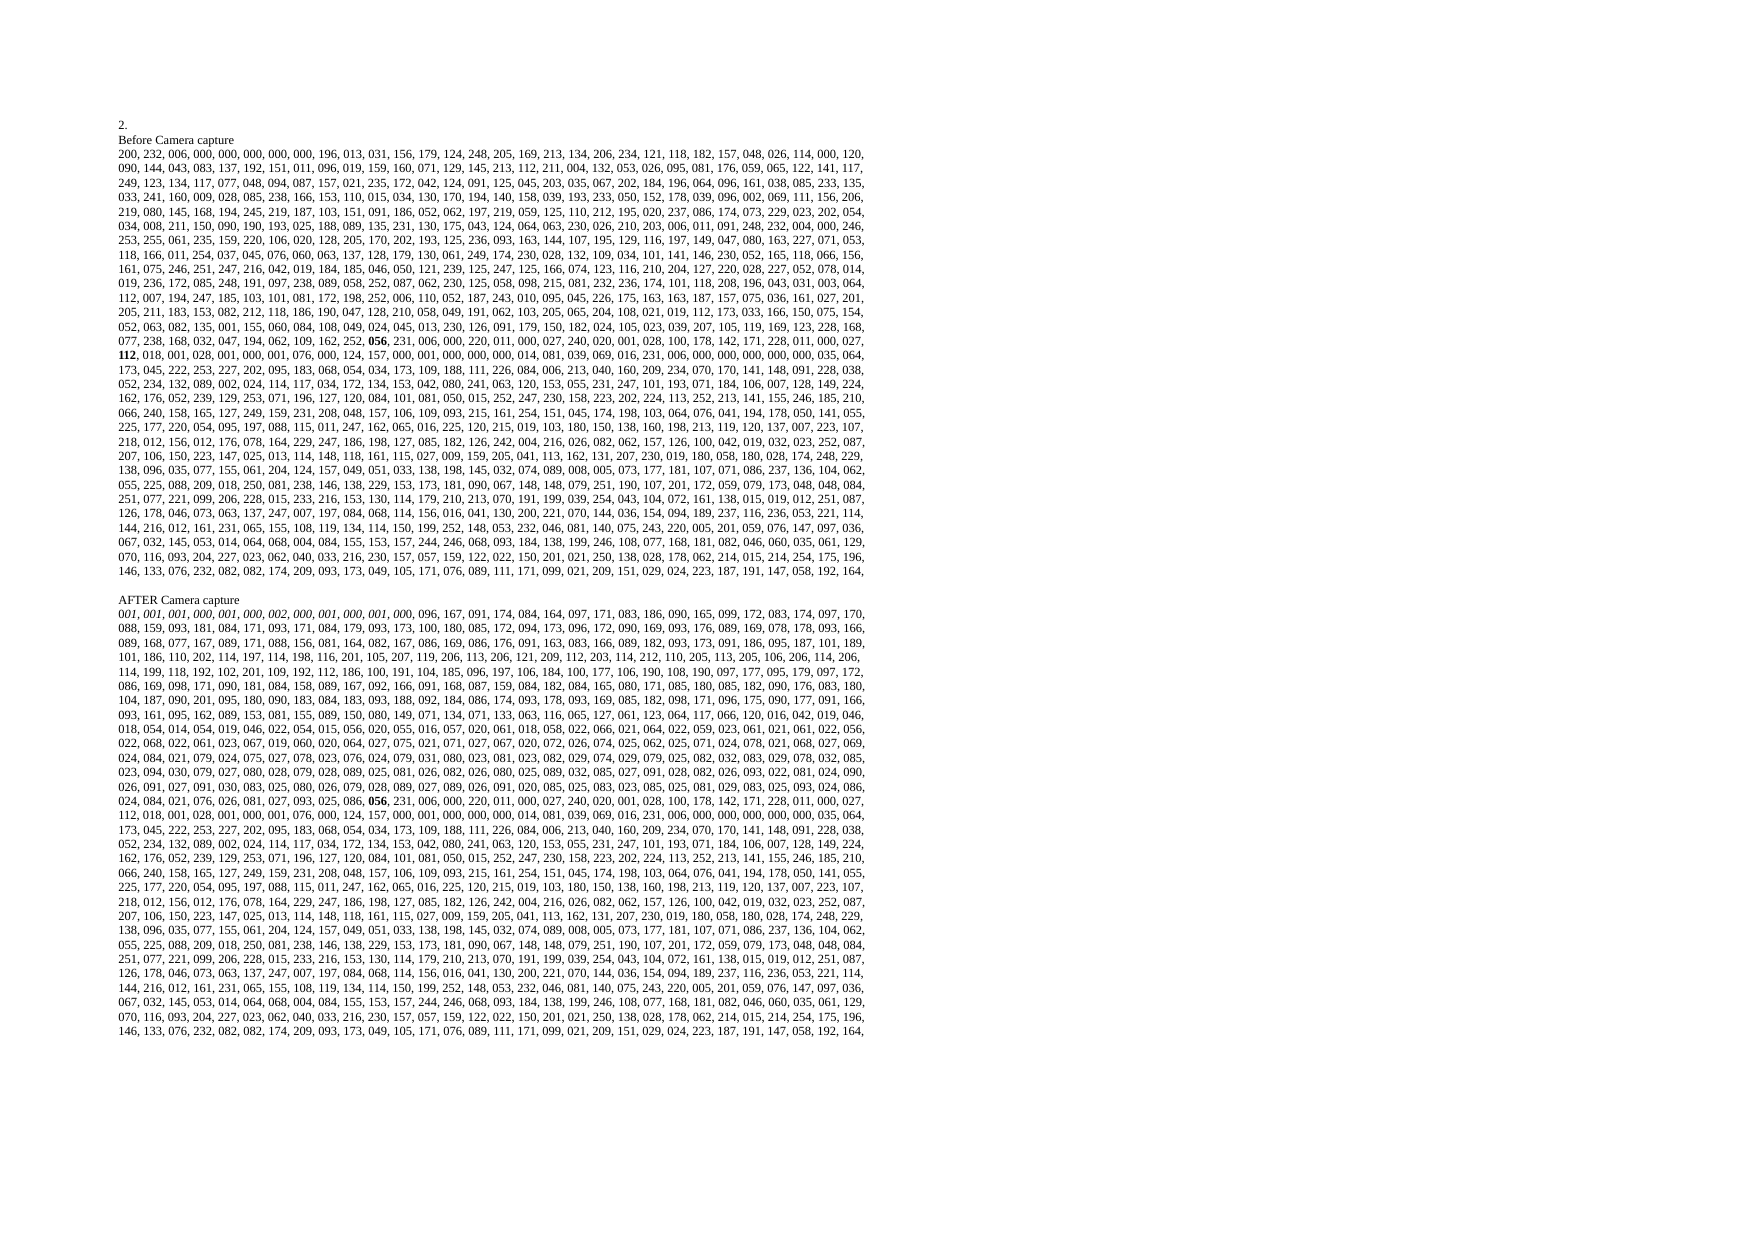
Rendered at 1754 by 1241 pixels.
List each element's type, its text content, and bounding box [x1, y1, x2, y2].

text 2. [118, 118, 1635, 132]
text 088, 159, 093, 181, 084, 171, 093, 171, 084, 179, 093, 173, 100, 180, 085, 172, 094, 173, 096, 172, 090, 169, 093, 176, 089, 169, 078, 178, 093, 166, [118, 621, 1635, 636]
text 200, 232, 006, 000, 000, 000, 000, 000, 196, 013, 031, 156, 179, 124, 248, 205, 169, 213, 134, 206, 234, 121, 118, 182, 157, 048, 026, 114, 000, 120, [118, 147, 1635, 161]
text 251, 077, 221, 099, 206, 228, 015, 233, 216, 153, 130, 114, 179, 210, 213, 070, 191, 199, 039, 254, 043, 104, 072, 161, 138, 015, 019, 012, 251, 087, [118, 492, 1635, 506]
text 126, 178, 046, 073, 063, 137, 247, 007, 197, 084, 068, 114, 156, 016, 041, 130, 200, 221, 070, 144, 036, 154, 094, 189, 237, 116, 236, 053, 221, 114, [118, 506, 1635, 521]
text 126, 178, 046, 073, 063, 137, 247, 007, 197, 084, 068, 114, 156, 016, 041, 130, 200, 221, 070, 144, 036, 154, 094, 189, 237, 116, 236, 053, 221, 114, [118, 966, 1635, 981]
text 205, 211, 183, 153, 082, 212, 118, 186, 190, 047, 128, 210, 058, 049, 191, 062, 103, 205, 065, 204, 108, 021, 019, 112, 173, 033, 166, 150, 075, 154, [118, 305, 1635, 319]
text 146, 133, 076, 232, 082, 082, 174, 209, 093, 173, 049, 105, 171, 076, 089, 111, 171, 099, 021, 209, 151, 029, 024, 223, 187, 191, 147, 058, 192, 164, [118, 564, 1635, 578]
text 090, 144, 043, 083, 137, 192, 151, 011, 096, 019, 159, 160, 071, 129, 145, 213, 112, 211, 004, 132, 053, 026, 095, 081, 176, 059, 065, 122, 141, 117, [118, 161, 1635, 176]
text 253, 255, 061, 235, 159, 220, 106, 020, 128, 205, 170, 202, 193, 125, 236, 093, 163, 144, 107, 195, 129, 116, 197, 149, 047, 080, 163, 227, 071, 053, [118, 233, 1635, 247]
text 019, 236, 172, 085, 248, 191, 097, 238, 089, 058, 252, 087, 062, 230, 125, 058, 098, 215, 081, 232, 236, 174, 101, 118, 208, 196, 043, 031, 003, 064, [118, 276, 1635, 291]
text 112, 018, 001, 028, 001, 000, 001, 076, 000, 124, 157, 000, 001, 000, 000, 000, 014, 081, 039, 069, 016, 231, 006, 000, 000, 000, 000, 000, 035, 064, [118, 348, 1635, 362]
text 055, 225, 088, 209, 018, 250, 081, 238, 146, 138, 229, 153, 173, 181, 090, 067, 148, 148, 079, 251, 190, 107, 201, 172, 059, 079, 173, 048, 048, 084, [118, 937, 1635, 952]
text 026, 091, 027, 091, 030, 083, 025, 080, 026, 079, 028, 089, 027, 089, 026, 091, 020, 085, 025, 083, 023, 085, 025, 081, 029, 083, 025, 093, 024, 086, [118, 779, 1635, 794]
text 225, 177, 220, 054, 095, 197, 088, 115, 011, 247, 162, 065, 016, 225, 120, 215, 019, 103, 180, 150, 138, 160, 198, 213, 119, 120, 137, 007, 223, 107, [118, 880, 1635, 894]
text 104, 187, 090, 201, 095, 180, 090, 183, 084, 183, 093, 188, 092, 184, 086, 174, 093, 178, 093, 169, 085, 182, 098, 171, 096, 175, 090, 177, 091, 166, [118, 693, 1635, 707]
text 219, 080, 145, 168, 194, 245, 219, 187, 103, 151, 091, 186, 052, 062, 197, 219, 059, 125, 110, 212, 195, 020, 237, 086, 174, 073, 229, 023, 202, 054, [118, 204, 1635, 219]
text 162, 176, 052, 239, 129, 253, 071, 196, 127, 120, 084, 101, 081, 050, 015, 252, 247, 230, 158, 223, 202, 224, 113, 252, 213, 141, 155, 246, 185, 210, [118, 851, 1635, 866]
text 207, 106, 150, 223, 147, 025, 013, 114, 148, 118, 161, 115, 027, 009, 159, 205, 041, 113, 162, 131, 207, 230, 019, 180, 058, 180, 028, 174, 248, 229, [118, 909, 1635, 923]
text 207, 106, 150, 223, 147, 025, 013, 114, 148, 118, 161, 115, 027, 009, 159, 205, 041, 113, 162, 131, 207, 230, 019, 180, 058, 180, 028, 174, 248, 229, [118, 449, 1635, 463]
text 066, 240, 158, 165, 127, 249, 159, 231, 208, 048, 157, 106, 109, 093, 215, 161, 254, 151, 045, 174, 198, 103, 064, 076, 041, 194, 178, 050, 141, 055, [118, 866, 1635, 880]
text 218, 012, 156, 012, 176, 078, 164, 229, 247, 186, 198, 127, 085, 182, 126, 242, 004, 216, 026, 082, 062, 157, 126, 100, 042, 019, 032, 023, 252, 087, [118, 434, 1635, 449]
text 144, 216, 012, 161, 231, 065, 155, 108, 119, 134, 114, 150, 199, 252, 148, 053, 232, 046, 081, 140, 075, 243, 220, 005, 201, 059, 076, 147, 097, 036, [118, 521, 1635, 535]
text 093, 161, 095, 162, 089, 153, 081, 155, 089, 150, 080, 149, 071, 134, 071, 133, 063, 116, 065, 127, 061, 123, 064, 117, 066, 120, 016, 042, 019, 046, [118, 707, 1635, 722]
text 251, 077, 221, 099, 206, 228, 015, 233, 216, 153, 130, 114, 179, 210, 213, 070, 191, 199, 039, 254, 043, 104, 072, 161, 138, 015, 019, 012, 251, 087, [118, 952, 1635, 966]
text 024, 084, 021, 079, 024, 075, 027, 078, 023, 076, 024, 079, 031, 080, 023, 081, 023, 082, 029, 074, 029, 079, 025, 082, 032, 083, 029, 078, 032, 085, [118, 751, 1635, 765]
text 161, 075, 246, 251, 247, 216, 042, 019, 184, 185, 046, 050, 121, 239, 125, 247, 125, 166, 074, 123, 116, 210, 204, 127, 220, 028, 227, 052, 078, 014, [118, 262, 1635, 276]
text 118, 166, 011, 254, 037, 045, 076, 060, 063, 137, 128, 179, 130, 061, 249, 174, 230, 028, 132, 109, 034, 101, 141, 146, 230, 052, 165, 118, 066, 156, [118, 247, 1635, 262]
text 055, 225, 088, 209, 018, 250, 081, 238, 146, 138, 229, 153, 173, 181, 090, 067, 148, 148, 079, 251, 190, 107, 201, 172, 059, 079, 173, 048, 048, 084, [118, 477, 1635, 492]
text 033, 241, 160, 009, 028, 085, 238, 166, 153, 110, 015, 034, 130, 170, 194, 140, 158, 039, 193, 233, 050, 152, 178, 039, 096, 002, 069, 111, 156, 206, [118, 190, 1635, 204]
text 034, 008, 211, 150, 090, 190, 193, 025, 188, 089, 135, 231, 130, 175, 043, 124, 064, 063, 230, 026, 210, 203, 006, 011, 091, 248, 232, 004, 000, 246, [118, 219, 1635, 233]
text 112, 007, 194, 247, 185, 103, 101, 081, 172, 198, 252, 006, 110, 052, 187, 243, 010, 095, 045, 226, 175, 163, 163, 187, 157, 075, 036, 161, 027, 201, [118, 291, 1635, 305]
text 173, 045, 222, 253, 227, 202, 095, 183, 068, 054, 034, 173, 109, 188, 111, 226, 084, 006, 213, 040, 160, 209, 234, 070, 170, 141, 148, 091, 228, 038, [118, 822, 1635, 837]
text 077, 238, 168, 032, 047, 194, 062, 109, 162, 252, 056, 231, 006, 000, 220, 011, 000, 027, 240, 020, 001, 028, 100, 178, 142, 171, 228, 011, 000, 027, [118, 334, 1635, 348]
text 070, 116, 093, 204, 227, 023, 062, 040, 033, 216, 230, 157, 057, 159, 122, 022, 150, 201, 021, 250, 138, 028, 178, 062, 214, 015, 214, 254, 175, 196, [118, 1009, 1635, 1024]
text 162, 176, 052, 239, 129, 253, 071, 196, 127, 120, 084, 101, 081, 050, 015, 252, 247, 230, 158, 223, 202, 224, 113, 252, 213, 141, 155, 246, 185, 210, [118, 391, 1635, 406]
text 052, 063, 082, 135, 001, 155, 060, 084, 108, 049, 024, 045, 013, 230, 126, 091, 179, 150, 182, 024, 105, 023, 039, 207, 105, 119, 169, 123, 228, 168, [118, 319, 1635, 334]
text 138, 096, 035, 077, 155, 061, 204, 124, 157, 049, 051, 033, 138, 198, 145, 032, 074, 089, 008, 005, 073, 177, 181, 107, 071, 086, 237, 136, 104, 062, [118, 463, 1635, 477]
text 022, 068, 022, 061, 023, 067, 019, 060, 020, 064, 027, 075, 021, 071, 027, 067, 020, 072, 026, 074, 025, 062, 025, 071, 024, 078, 021, 068, 027, 069, [118, 736, 1635, 751]
text 146, 133, 076, 232, 082, 082, 174, 209, 093, 173, 049, 105, 171, 076, 089, 111, 171, 099, 021, 209, 151, 029, 024, 223, 187, 191, 147, 058, 192, 164, [118, 1024, 1635, 1038]
text 018, 054, 014, 054, 019, 046, 022, 054, 015, 056, 020, 055, 016, 057, 020, 061, 018, 058, 022, 066, 021, 064, 022, 059, 023, 061, 021, 061, 022, 056, [118, 722, 1635, 736]
text 173, 045, 222, 253, 227, 202, 095, 183, 068, 054, 034, 173, 109, 188, 111, 226, 084, 006, 213, 040, 160, 209, 234, 070, 170, 141, 148, 091, 228, 038, [118, 362, 1635, 377]
text 066, 240, 158, 165, 127, 249, 159, 231, 208, 048, 157, 106, 109, 093, 215, 161, 254, 151, 045, 174, 198, 103, 064, 076, 041, 194, 178, 050, 141, 055, [118, 406, 1635, 420]
text 144, 216, 012, 161, 231, 065, 155, 108, 119, 134, 114, 150, 199, 252, 148, 053, 232, 046, 081, 140, 075, 243, 220, 005, 201, 059, 076, 147, 097, 036, [118, 981, 1635, 995]
text 112, 018, 001, 028, 001, 000, 001, 076, 000, 124, 157, 000, 001, 000, 000, 000, 014, 081, 039, 069, 016, 231, 006, 000, 000, 000, 000, 000, 035, 064, [118, 808, 1635, 822]
text 023, 094, 030, 079, 027, 080, 028, 079, 028, 089, 025, 081, 026, 082, 026, 080, 025, 089, 032, 085, 027, 091, 028, 082, 026, 093, 022, 081, 024, 090, [118, 765, 1635, 779]
text 001, 001, 001, 000, 001, 000, 002, 000, 001, 000, 001, 000, 096, 167, 091, 174, 084, 164, 097, 171, 083, 186, 090, 165, 099, 172, 083, 174, 097, 170, [118, 607, 1635, 621]
text 067, 032, 145, 053, 014, 064, 068, 004, 084, 155, 153, 157, 244, 246, 068, 093, 184, 138, 199, 246, 108, 077, 168, 181, 082, 046, 060, 035, 061, 129, [118, 995, 1635, 1009]
text 089, 168, 077, 167, 089, 171, 088, 156, 081, 164, 082, 167, 086, 169, 086, 176, 091, 163, 083, 166, 089, 182, 093, 173, 091, 186, 095, 187, 101, 189, [118, 636, 1635, 650]
text 138, 096, 035, 077, 155, 061, 204, 124, 157, 049, 051, 033, 138, 198, 145, 032, 074, 089, 008, 005, 073, 177, 181, 107, 071, 086, 237, 136, 104, 062, [118, 923, 1635, 937]
text 249, 123, 134, 117, 077, 048, 094, 087, 157, 021, 235, 172, 042, 124, 091, 125, 045, 203, 035, 067, 202, 184, 196, 064, 096, 161, 038, 085, 233, 135, [118, 176, 1635, 190]
text 101, 186, 110, 202, 114, 197, 114, 198, 116, 201, 105, 207, 119, 206, 113, 206, 121, 209, 112, 203, 114, 212, 110, 205, 113, 205, 106, 206, 114, 206, [118, 650, 1635, 664]
text 024, 084, 021, 076, 026, 081, 027, 093, 025, 086, 056, 231, 006, 000, 220, 011, 000, 027, 240, 020, 001, 028, 100, 178, 142, 171, 228, 011, 000, 027, [118, 794, 1635, 808]
text 086, 169, 098, 171, 090, 181, 084, 158, 089, 167, 092, 166, 091, 168, 087, 159, 084, 182, 084, 165, 080, 171, 085, 180, 085, 182, 090, 176, 083, 180, [118, 679, 1635, 693]
text Before Camera capture [118, 132, 1635, 147]
text 067, 032, 145, 053, 014, 064, 068, 004, 084, 155, 153, 157, 244, 246, 068, 093, 184, 138, 199, 246, 108, 077, 168, 181, 082, 046, 060, 035, 061, 129, [118, 535, 1635, 549]
text 114, 199, 118, 192, 102, 201, 109, 192, 112, 186, 100, 191, 104, 185, 096, 197, 106, 184, 100, 177, 106, 190, 108, 190, 097, 177, 095, 179, 097, 172, [118, 664, 1635, 679]
text 225, 177, 220, 054, 095, 197, 088, 115, 011, 247, 162, 065, 016, 225, 120, 215, 019, 103, 180, 150, 138, 160, 198, 213, 119, 120, 137, 007, 223, 107, [118, 420, 1635, 434]
text 052, 234, 132, 089, 002, 024, 114, 117, 034, 172, 134, 153, 042, 080, 241, 063, 120, 153, 055, 231, 247, 101, 193, 071, 184, 106, 007, 128, 149, 224, [118, 837, 1635, 851]
text AFTER Camera capture [118, 592, 1635, 607]
text 052, 234, 132, 089, 002, 024, 114, 117, 034, 172, 134, 153, 042, 080, 241, 063, 120, 153, 055, 231, 247, 101, 193, 071, 184, 106, 007, 128, 149, 224, [118, 377, 1635, 391]
text 218, 012, 156, 012, 176, 078, 164, 229, 247, 186, 198, 127, 085, 182, 126, 242, 004, 216, 026, 082, 062, 157, 126, 100, 042, 019, 032, 023, 252, 087, [118, 894, 1635, 909]
text 070, 116, 093, 204, 227, 023, 062, 040, 033, 216, 230, 157, 057, 159, 122, 022, 150, 201, 021, 250, 138, 028, 178, 062, 214, 015, 214, 254, 175, 196, [118, 549, 1635, 564]
